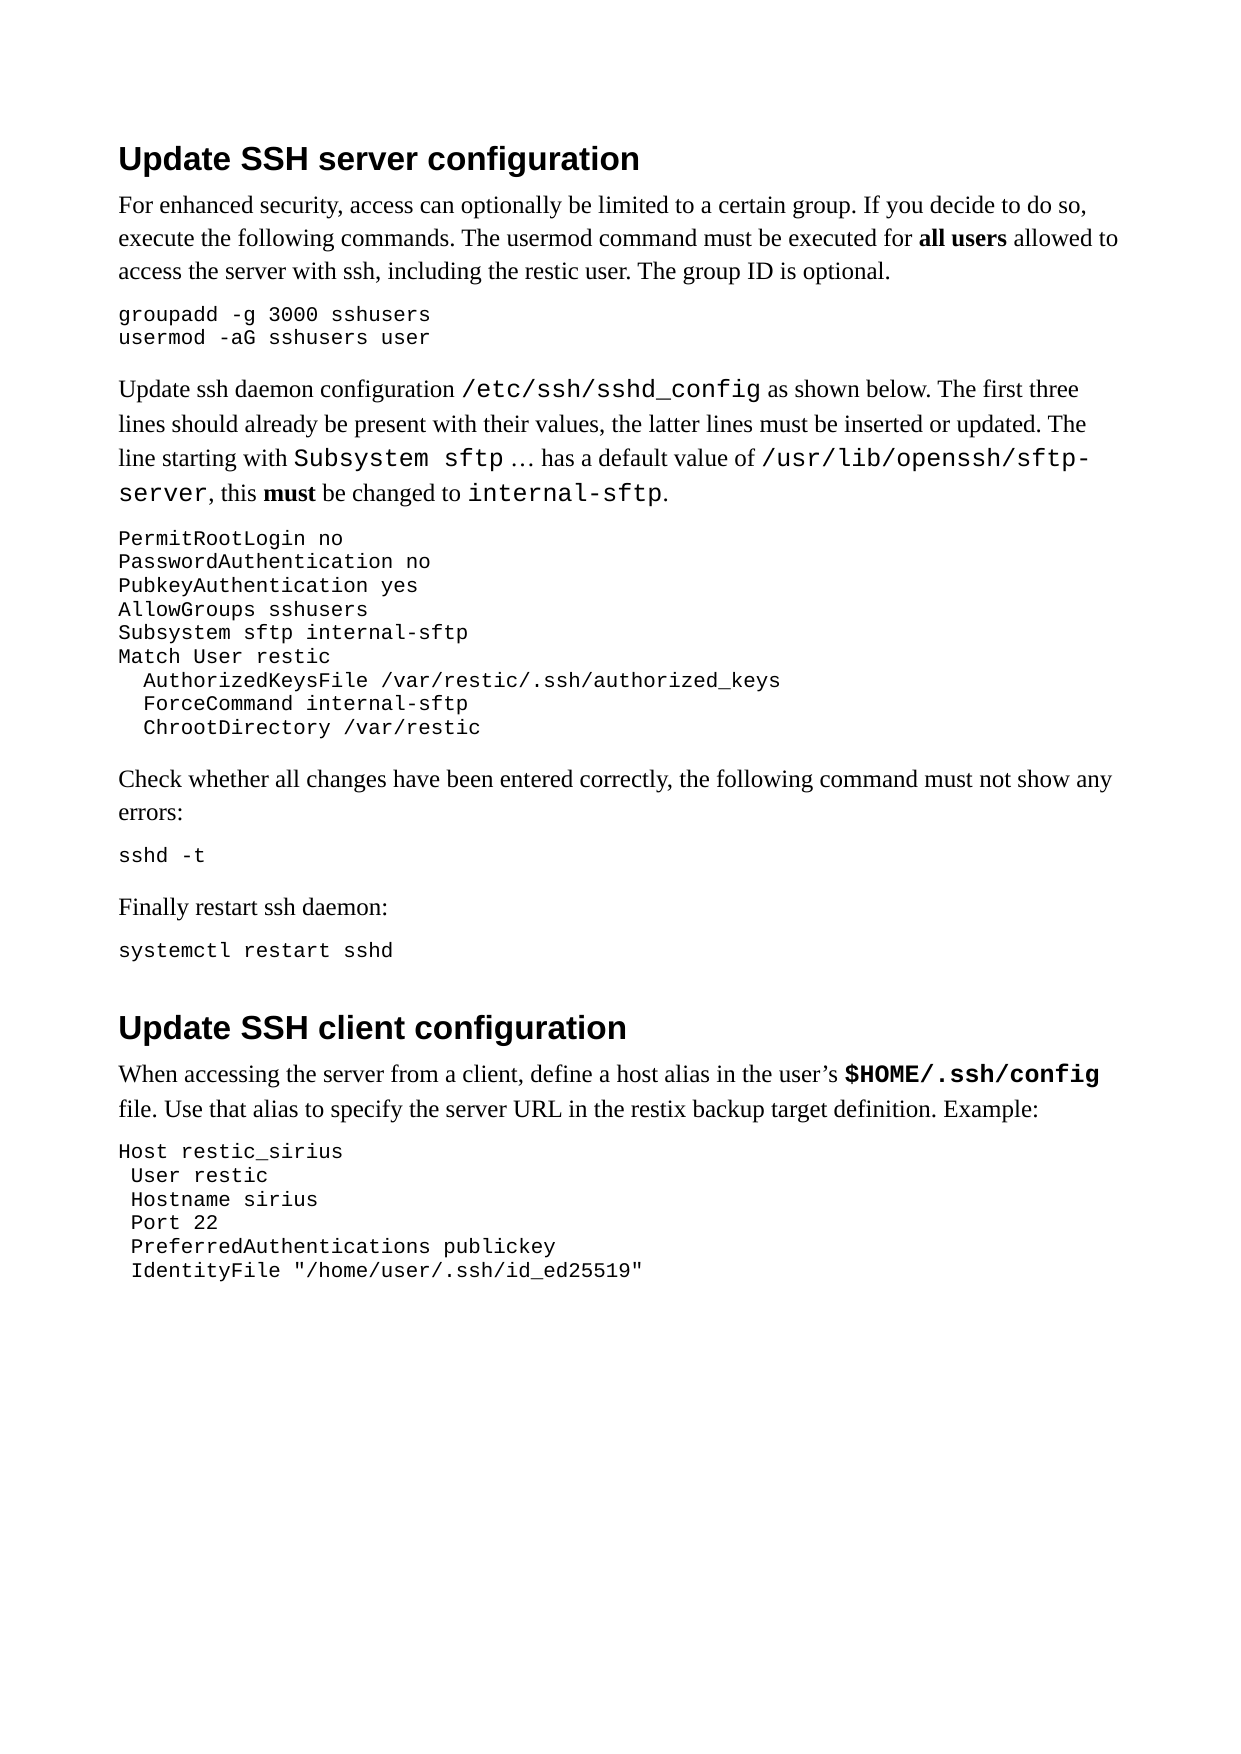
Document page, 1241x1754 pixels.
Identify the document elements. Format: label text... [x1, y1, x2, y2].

text PermitRootLogin no [118, 528, 1122, 551]
text AuthorizedKeysFile /var/restic/.ssh/authorized_keys [118, 669, 1122, 693]
text groupadd -g 3000 sshusers [118, 303, 1122, 327]
text PubkeyAuthentication yes [118, 575, 1122, 599]
text systemctl restart sshd [118, 940, 1122, 963]
text When accessing the server from a client, define a host alias in the user’s $HOME/.ssh/config file. Use that alias to specify the server URL in the restix backup target definition. Example: [118, 1059, 1122, 1123]
text For enhanced security, access can optionally be limited to a certain group. If you decide to do so, execute the following commands. The usermod command must be executed for all users allowed to access the server with ssh, including the restic user. The group ID is optional. [118, 190, 1122, 285]
text Hostname sirius [118, 1189, 1122, 1212]
text IdentityFile "/home/user/.ssh/id_ed25519" [118, 1260, 1122, 1283]
text sshd -t [118, 845, 1122, 868]
text ForceCommand internal-sftp [118, 693, 1122, 717]
text Host restic_sirius [118, 1141, 1122, 1165]
text ChrootDirectory /var/restic [118, 717, 1122, 741]
subtitle Update SSH server configuration [118, 139, 1122, 177]
text PasswordAuthentication no [118, 551, 1122, 575]
text Port 22 [118, 1212, 1122, 1236]
text Subsystem sftp internal-sftp [118, 622, 1122, 646]
text User restic [118, 1165, 1122, 1189]
text Check whether all changes have been entered correctly, the following command must not show any errors: [118, 764, 1122, 826]
subtitle Update SSH client configuration [118, 1008, 1122, 1046]
text Finally restart ssh daemon: [118, 892, 1122, 921]
text Update ssh daemon configuration /etc/ssh/sshd_config as shown below. The first three lines should already be present with their values, the latter lines must be inserted or updated. The line starting with Subsystem sftp … has a default value of /usr/lib/openssh/sftp-server, this must be changed to internal-sftp. [118, 374, 1122, 508]
text AllowGroups sshusers [118, 599, 1122, 622]
text usermod -aG sshusers user [118, 327, 1122, 351]
text Match User restic [118, 646, 1122, 669]
text PreferredAuthentications publickey [118, 1236, 1122, 1260]
